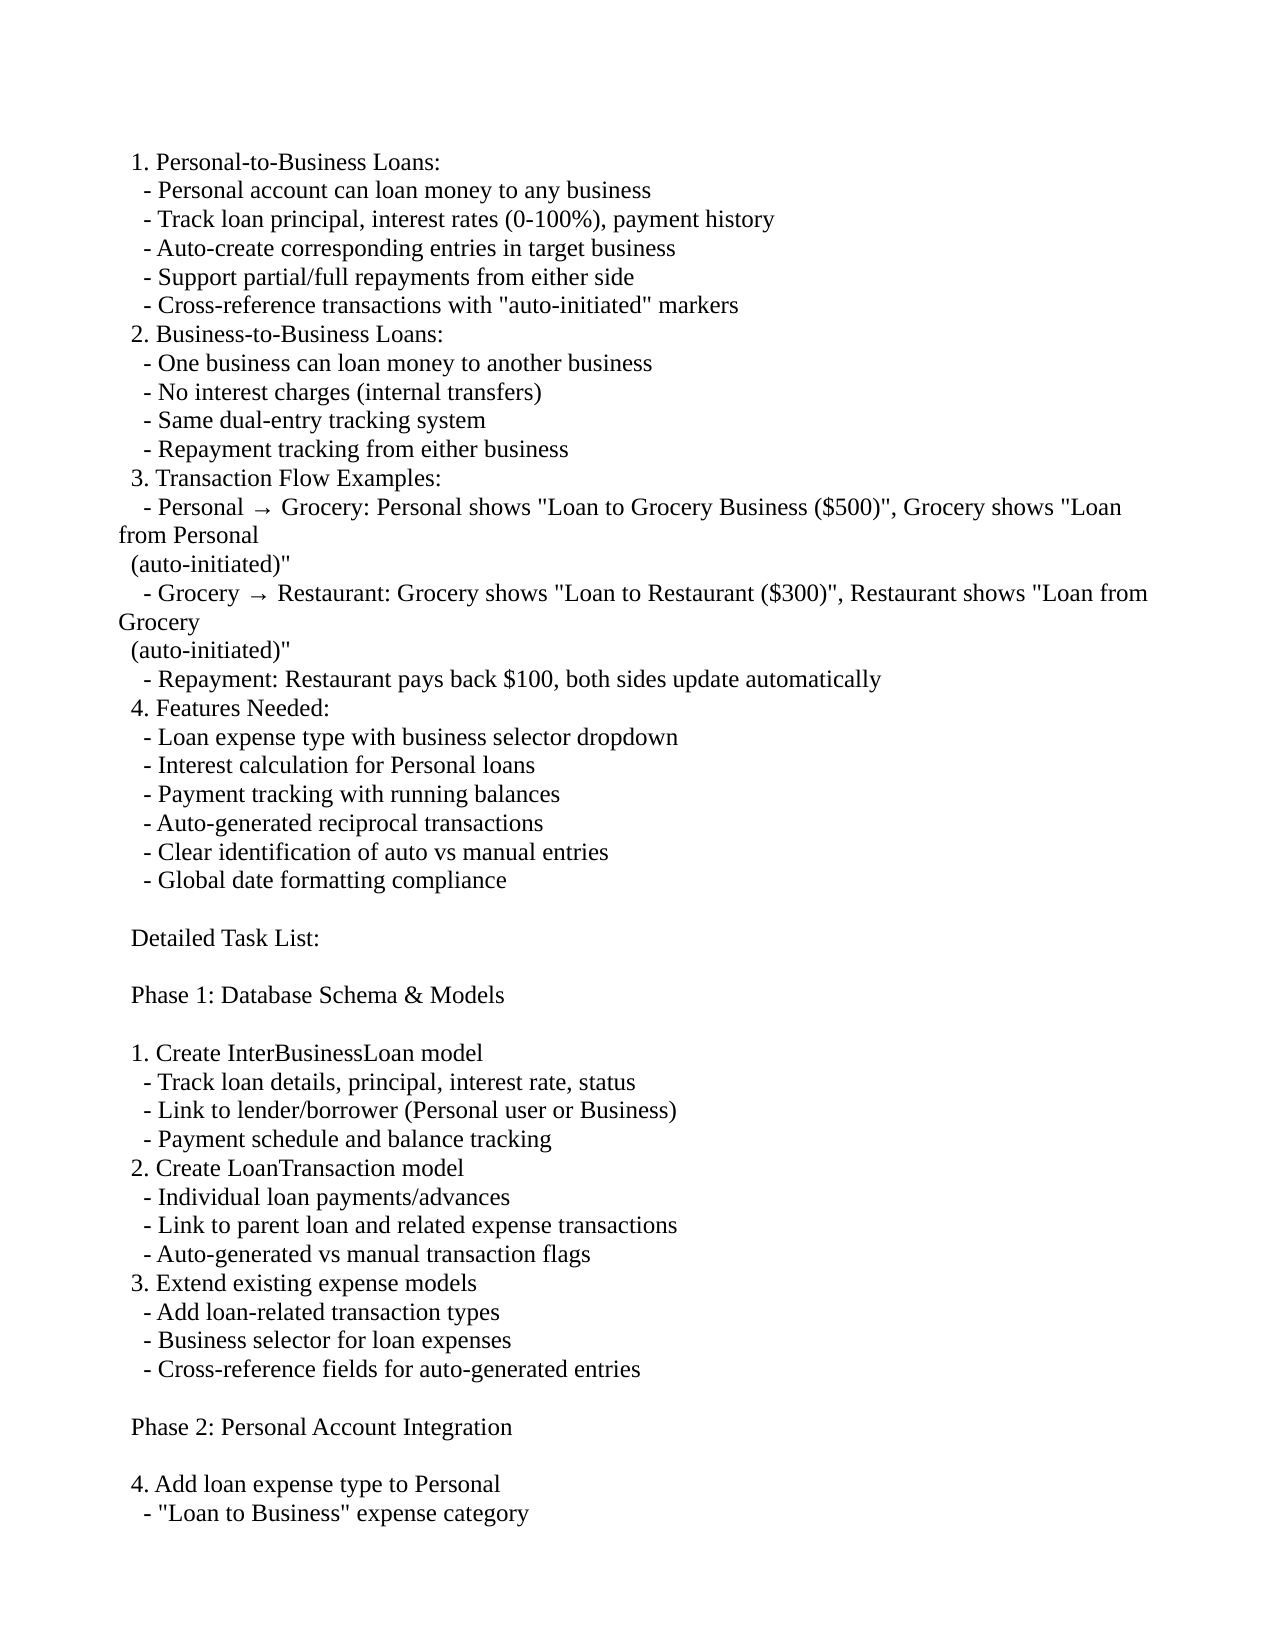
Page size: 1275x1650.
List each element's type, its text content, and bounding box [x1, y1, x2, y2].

text 3. Extend existing expense models [118, 1268, 1157, 1297]
text - Auto-generated vs manual transaction flags [118, 1239, 1157, 1268]
text Detailed Task List: [118, 923, 1157, 952]
text 4. Add loan expense type to Personal [118, 1469, 1157, 1498]
text - One business can loan money to another business [118, 348, 1157, 377]
text - Track loan details, principal, interest rate, status [118, 1067, 1157, 1096]
text - Business selector for loan expenses [118, 1326, 1157, 1354]
text - Global date formatting compliance [118, 866, 1157, 894]
text - Repayment: Restaurant pays back $100, both sides update automatically [118, 664, 1157, 693]
text Phase 2: Personal Account Integration [118, 1412, 1157, 1441]
text 3. Transaction Flow Examples: [118, 463, 1157, 492]
text - Interest calculation for Personal loans [118, 751, 1157, 779]
text 2. Business-to-Business Loans: [118, 319, 1157, 348]
text - Individual loan payments/advances [118, 1182, 1157, 1211]
text 1. Personal-to-Business Loans: [118, 147, 1157, 176]
text - Auto-generated reciprocal transactions [118, 808, 1157, 837]
text - Cross-reference transactions with "auto-initiated" markers [118, 291, 1157, 319]
text - Cross-reference fields for auto-generated entries [118, 1354, 1157, 1383]
text 1. Create InterBusinessLoan model [118, 1038, 1157, 1067]
text - Link to parent loan and related expense transactions [118, 1211, 1157, 1239]
text - Auto-create corresponding entries in target business [118, 233, 1157, 262]
text - Payment tracking with running balances [118, 779, 1157, 808]
text - Add loan-related transaction types [118, 1297, 1157, 1326]
text - Track loan principal, interest rates (0-100%), payment history [118, 204, 1157, 233]
text Phase 1: Database Schema & Models [118, 981, 1157, 1009]
text - Loan expense type with business selector dropdown [118, 722, 1157, 751]
text - Personal account can loan money to any business [118, 176, 1157, 204]
text - Payment schedule and balance tracking [118, 1124, 1157, 1153]
text (auto-initiated)" [118, 549, 1157, 578]
text 4. Features Needed: [118, 693, 1157, 722]
text (auto-initiated)" [118, 636, 1157, 664]
text - Clear identification of auto vs manual entries [118, 837, 1157, 866]
text - No interest charges (internal transfers) [118, 377, 1157, 406]
text - "Loan to Business" expense category [118, 1498, 1157, 1527]
text - Personal → Grocery: Personal shows "Loan to Grocery Business ($500)", Grocery shows "Loan from Personal [118, 492, 1157, 549]
text - Repayment tracking from either business [118, 434, 1157, 463]
text - Support partial/full repayments from either side [118, 262, 1157, 291]
text - Same dual-entry tracking system [118, 406, 1157, 434]
text - Grocery → Restaurant: Grocery shows "Loan to Restaurant ($300)", Restaurant shows "Loan from Grocery [118, 578, 1157, 636]
text 2. Create LoanTransaction model [118, 1153, 1157, 1182]
text - Link to lender/borrower (Personal user or Business) [118, 1096, 1157, 1124]
